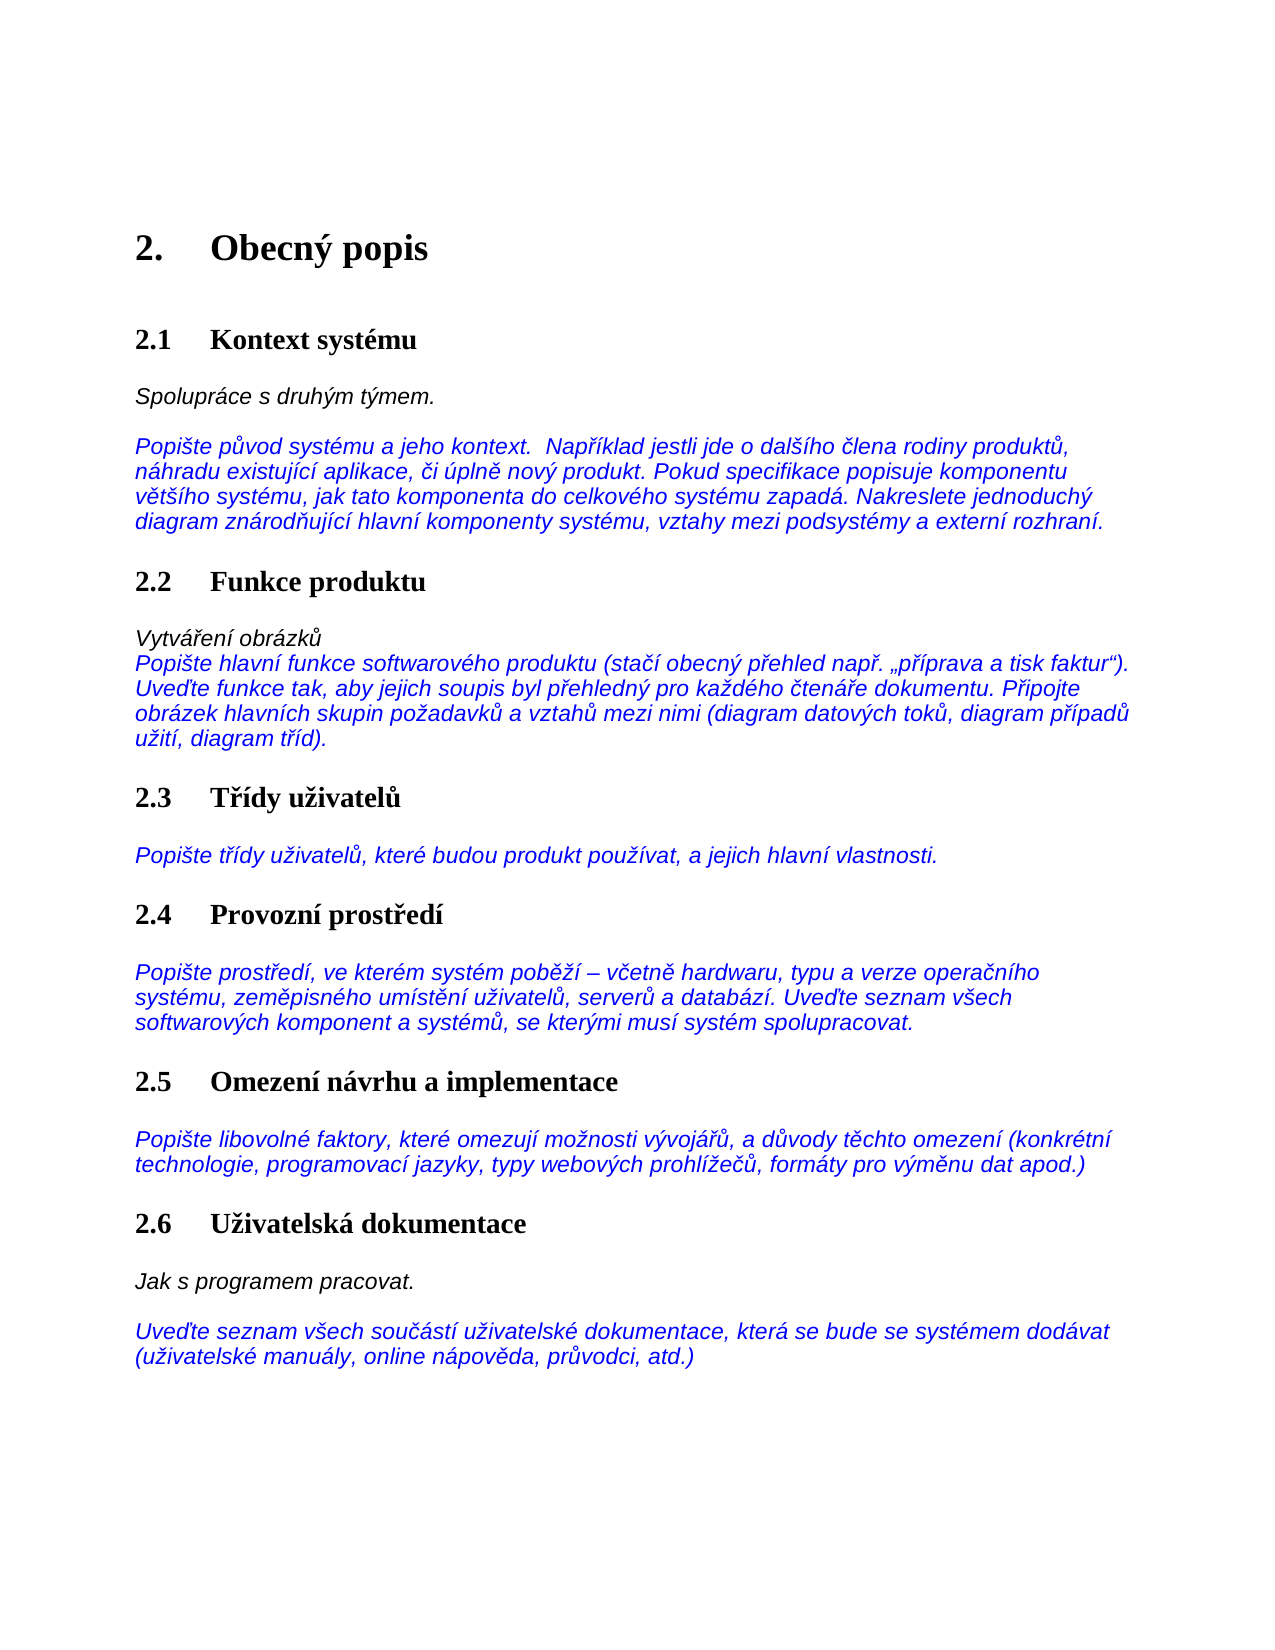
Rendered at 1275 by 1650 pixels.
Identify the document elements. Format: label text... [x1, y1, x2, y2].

subtitle Uživatelská dokumentace [135, 1206, 1140, 1240]
text Popište hlavní funkce softwarového produktu (stačí obecný přehled např. „příprava a tisk faktur“). Uveďte funkce tak, aby jejich soupis byl přehledný pro každého čtenáře dokumentu. Připojte obrázek hlavních skupin požadavků a vztahů mezi nimi (diagram datových toků, diagram případů užití, diagram tříd). [135, 652, 1140, 752]
subtitle Omezení návrhu a implementace [135, 1064, 1140, 1098]
text Jak s programem pracovat. [135, 1269, 1140, 1294]
subtitle Obecný popis [135, 225, 1140, 268]
text Uveďte seznam všech součástí uživatelské dokumentace, která se bude se systémem dodávat (uživatelské manuály, online nápověda, průvodci, atd.) [135, 1319, 1140, 1369]
text Spolupráce s druhým týmem. [135, 385, 1140, 410]
text Popište prostředí, ve kterém systém poběží – včetně hardwaru, typu a verze operačního systému, zeměpisného umístění uživatelů, serverů a databází. Uveďte seznam všech softwarových komponent a systémů, se kterými musí systém spolupracovat. [135, 960, 1140, 1035]
subtitle Provozní prostředí [135, 898, 1140, 931]
subtitle Kontext systému [135, 322, 1140, 356]
subtitle Funkce produktu [135, 564, 1140, 597]
text Popište libovolné faktory, které omezují možnosti vývojářů, a důvody těchto omezení (konkrétní technologie, programovací jazyky, typy webových prohlížečů, formáty pro výměnu dat apod.) [135, 1127, 1140, 1177]
subtitle Třídy uživatelů [135, 781, 1140, 814]
text Popište třídy uživatelů, které budou produkt používat, a jejich hlavní vlastnosti. [135, 843, 1140, 868]
text Vytváření obrázků [135, 627, 1140, 652]
text Popište původ systému a jeho kontext. Například jestli jde o dalšího člena rodiny produktů, náhradu existující aplikace, či úplně nový produkt. Pokud specifikace popisuje komponentu většího systému, jak tato komponenta do celkového systému zapadá. Nakreslete jednoduchý diagram znárodňující hlavní komponenty systému, vztahy mezi podsystémy a externí rozhraní. [135, 435, 1140, 535]
